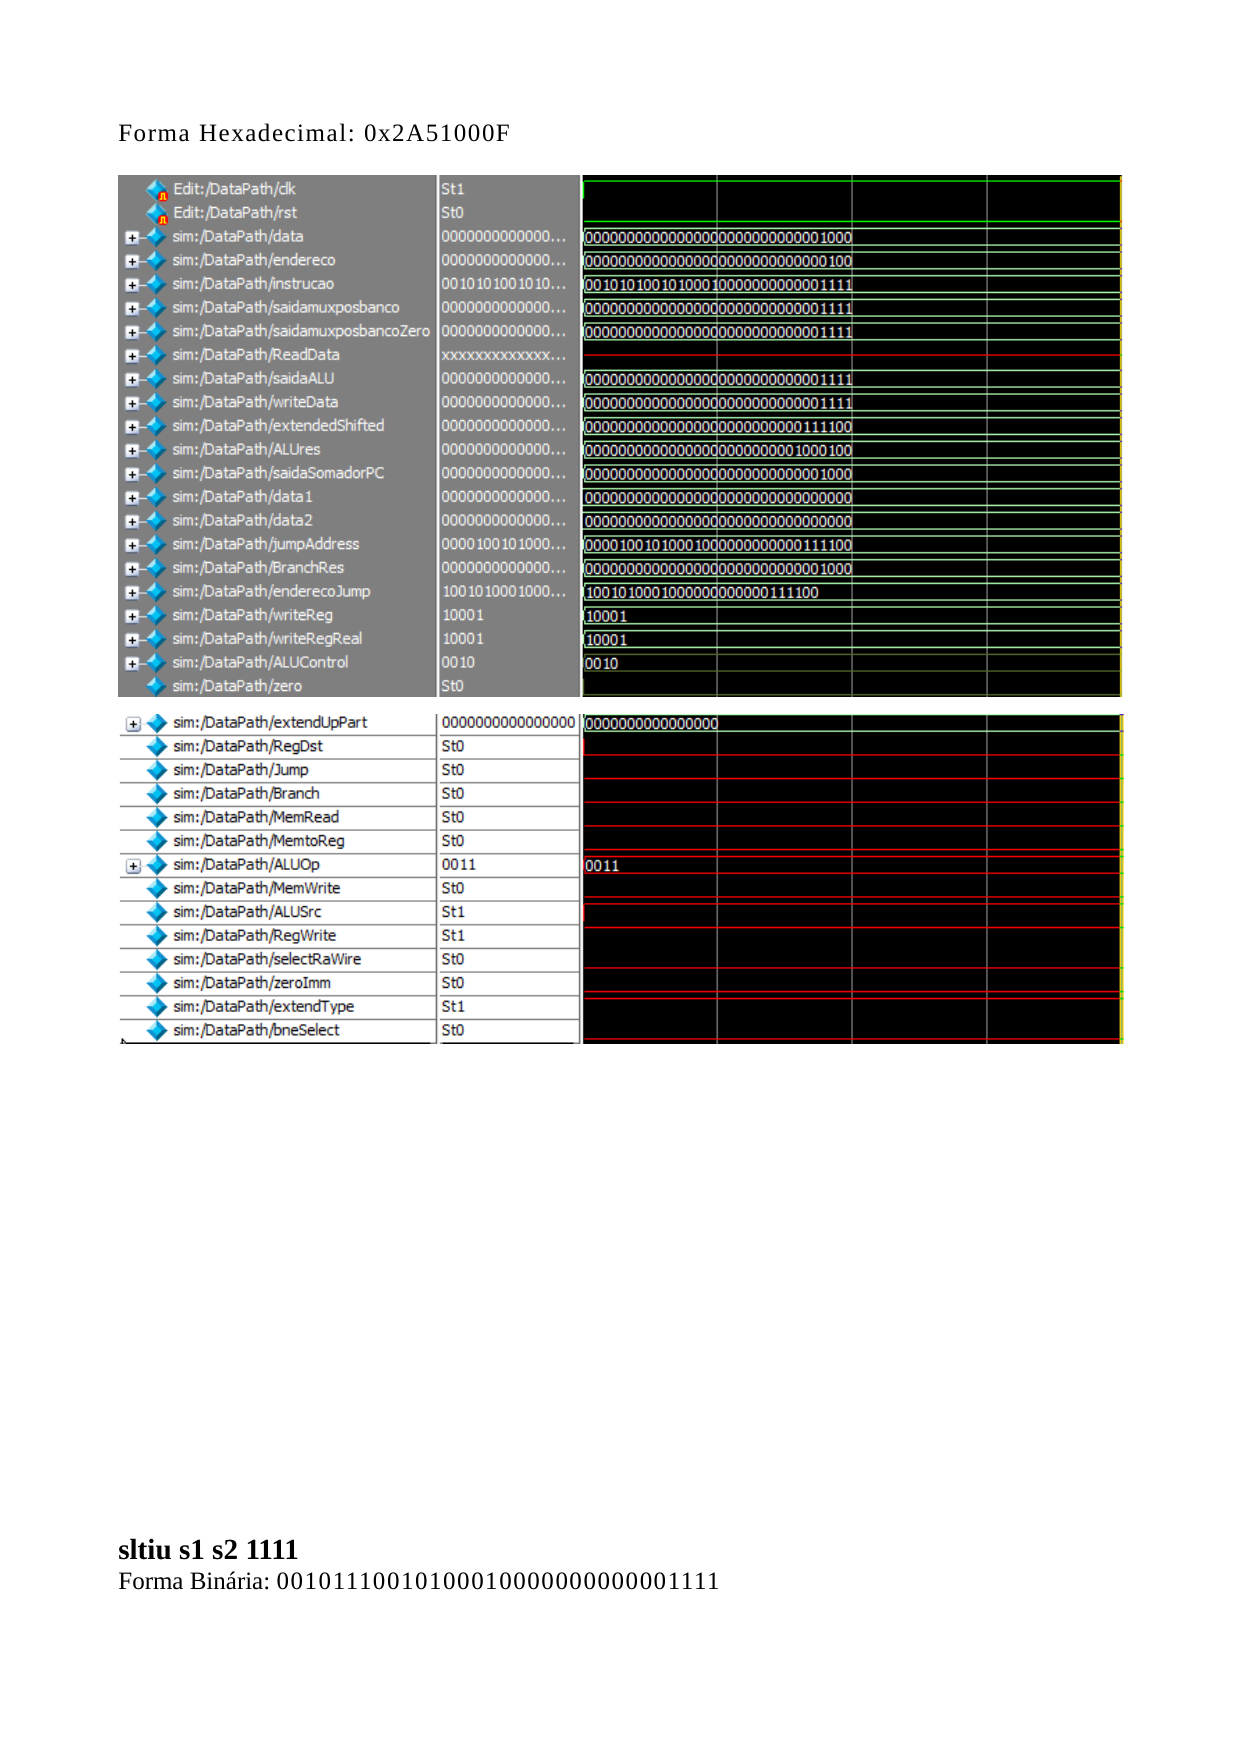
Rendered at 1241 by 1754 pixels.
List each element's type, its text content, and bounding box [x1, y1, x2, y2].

picture [118, 175, 1123, 697]
picture [119, 714, 1124, 1044]
text Forma Binária: 00101110010100010000000000001111 [118, 1566, 1122, 1595]
text sltiu s1 s2 1111 [118, 1532, 1122, 1566]
text Forma Hexadecimal: 0x2A51000F [118, 118, 1122, 147]
